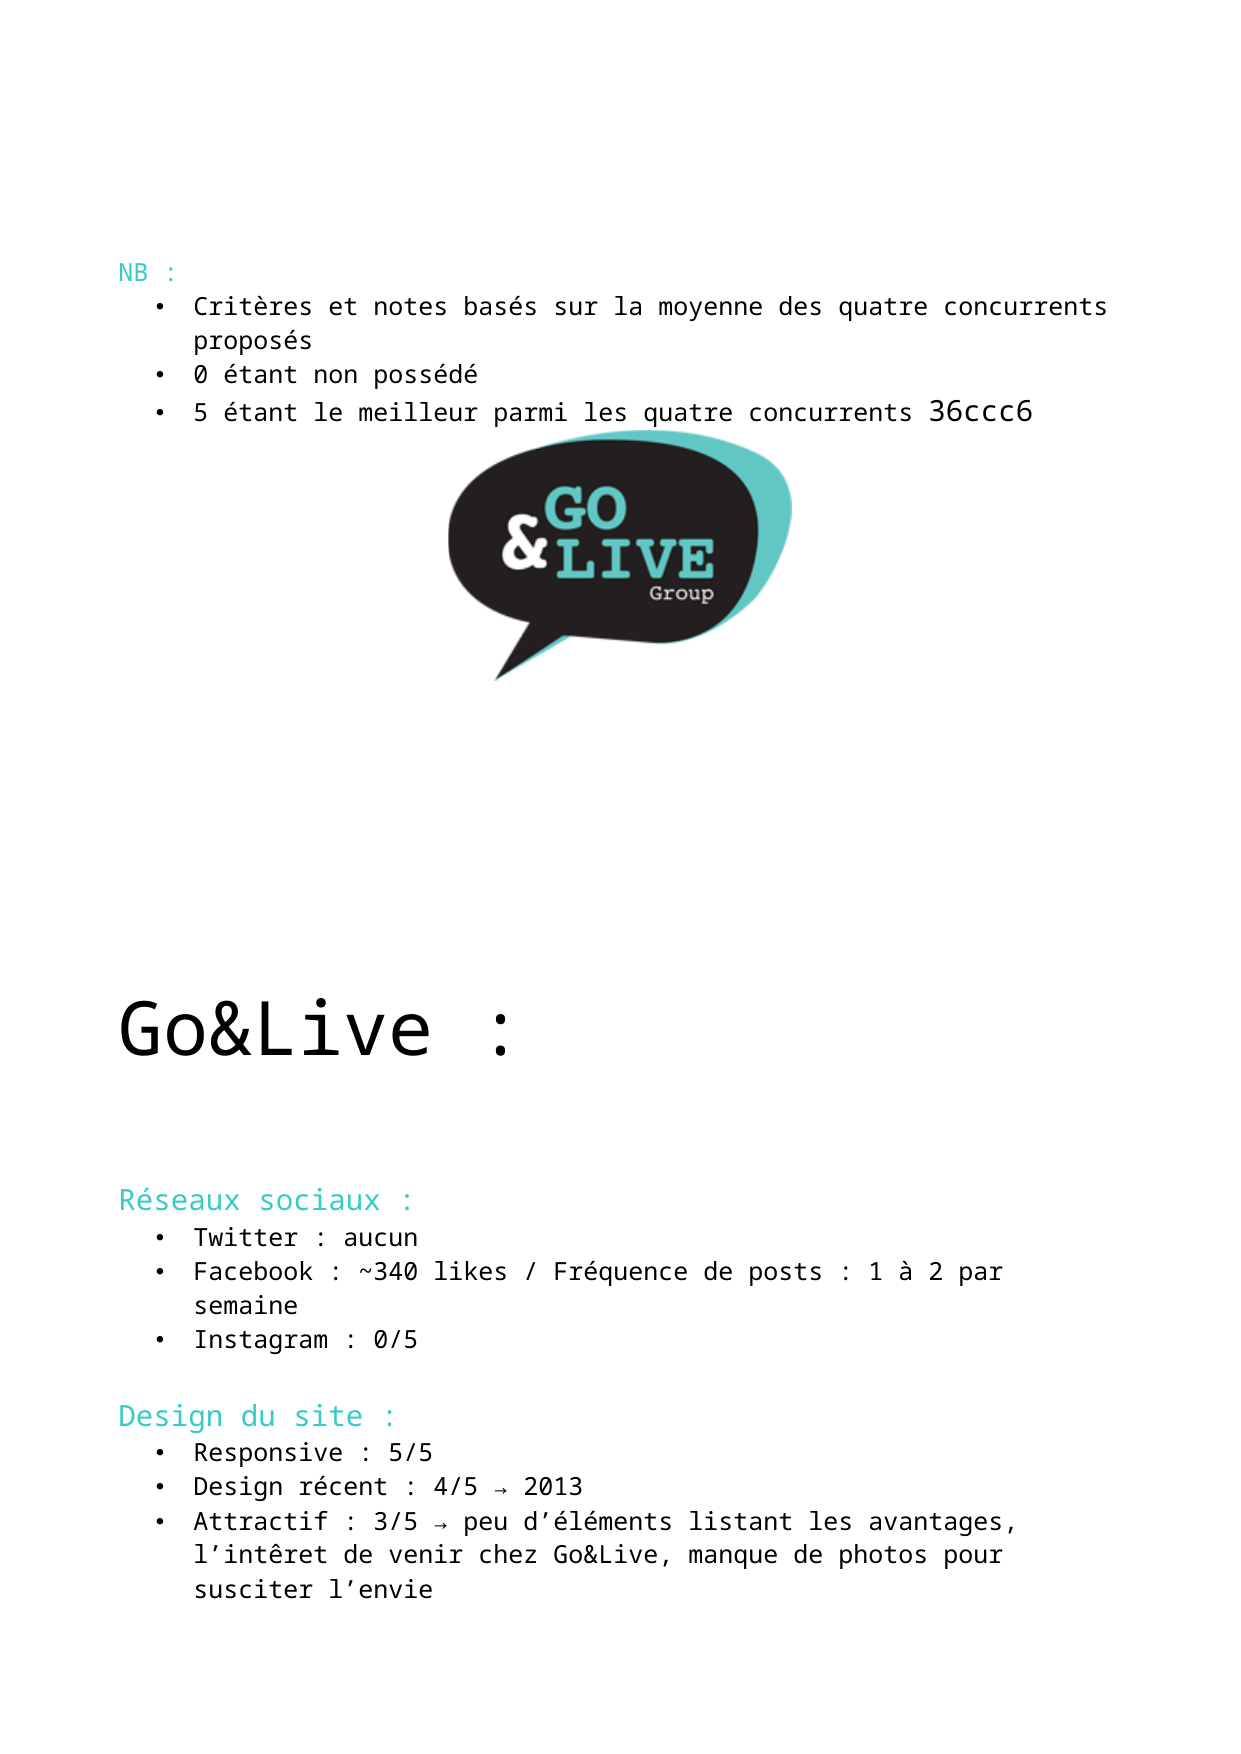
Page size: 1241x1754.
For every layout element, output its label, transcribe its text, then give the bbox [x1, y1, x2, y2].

list Critères et notes basés sur la moyenne des quatre concurrents proposés [156, 288, 1122, 357]
text Réseaux sociaux : [118, 1180, 1122, 1219]
text Go&Live : [118, 975, 1122, 1077]
list Instagram : 0/5 [156, 1322, 1122, 1356]
list 5 étant le meilleur parmi les quatre concurrents 36ccc6 [156, 391, 1122, 430]
list Facebook : ~340 likes / Fréquence de posts : 1 à 2 par semaine [156, 1253, 1122, 1322]
list Twitter : aucun [156, 1219, 1122, 1253]
text NB : [118, 254, 1122, 288]
list 0 étant non possédé [156, 357, 1122, 391]
list Design récent : 4/5 → 2013 [156, 1469, 1122, 1503]
list Responsive : 5/5 [156, 1435, 1122, 1469]
list Attractif : 3/5 → peu d’éléments listant les avantages, l’intêret de venir chez Go&Live, manque de photos pour susciter l’envie [156, 1503, 1122, 1605]
text Design du site : [118, 1395, 1122, 1435]
picture [448, 430, 792, 681]
